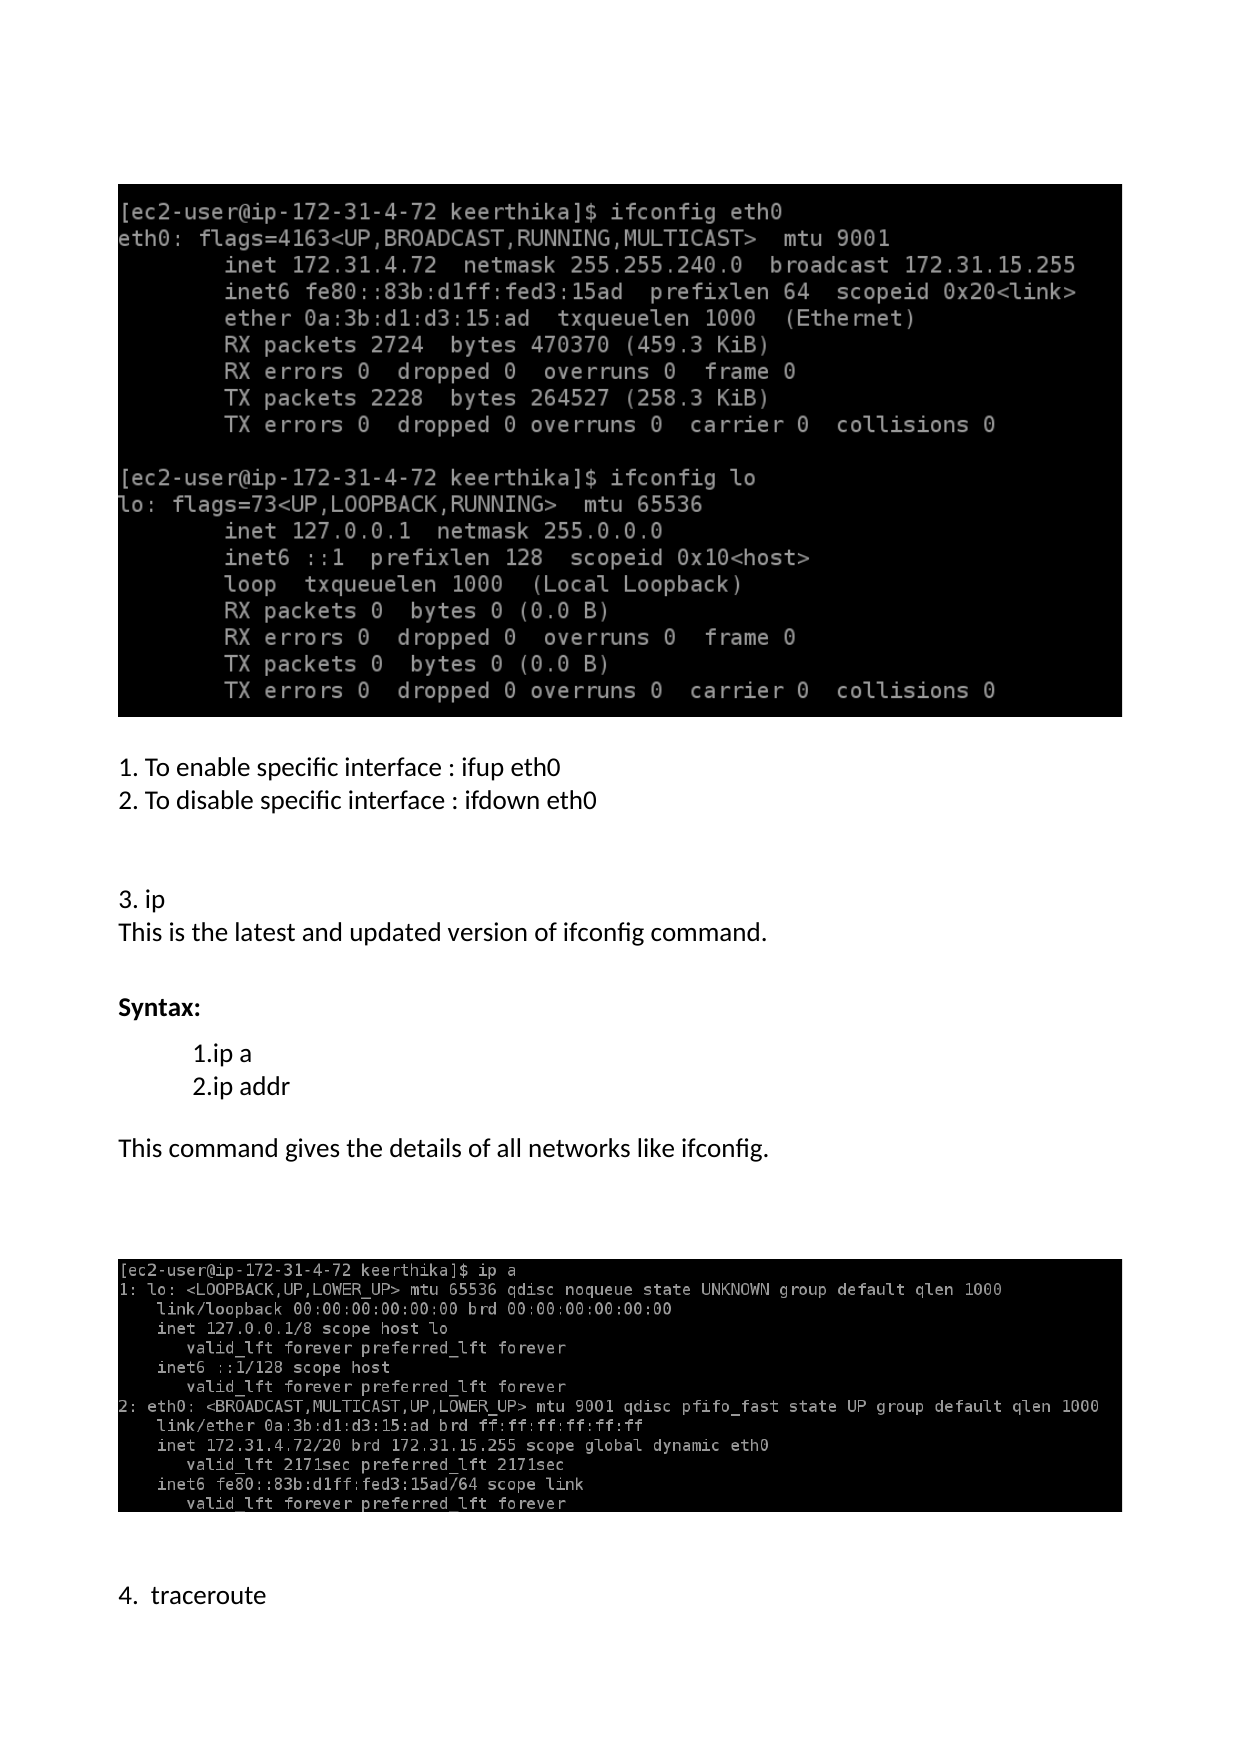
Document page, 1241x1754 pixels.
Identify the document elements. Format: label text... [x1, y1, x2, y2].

picture [118, 184, 1123, 717]
text 4. traceroute [118, 1578, 1122, 1611]
text 1. To enable specific interface : ifup eth0 2. To disable specific interface : ifdown eth0 [118, 750, 1122, 816]
list ip addr [118, 1069, 1122, 1102]
subtitle Syntax: [118, 990, 1122, 1023]
list ip a [118, 1036, 1122, 1069]
text This command gives the details of all networks like ifconfig. [118, 1131, 1122, 1164]
picture [118, 1259, 1123, 1512]
text This is the latest and updated version of ifconfig command. [118, 915, 1122, 948]
subtitle 3. ip [118, 882, 1122, 915]
